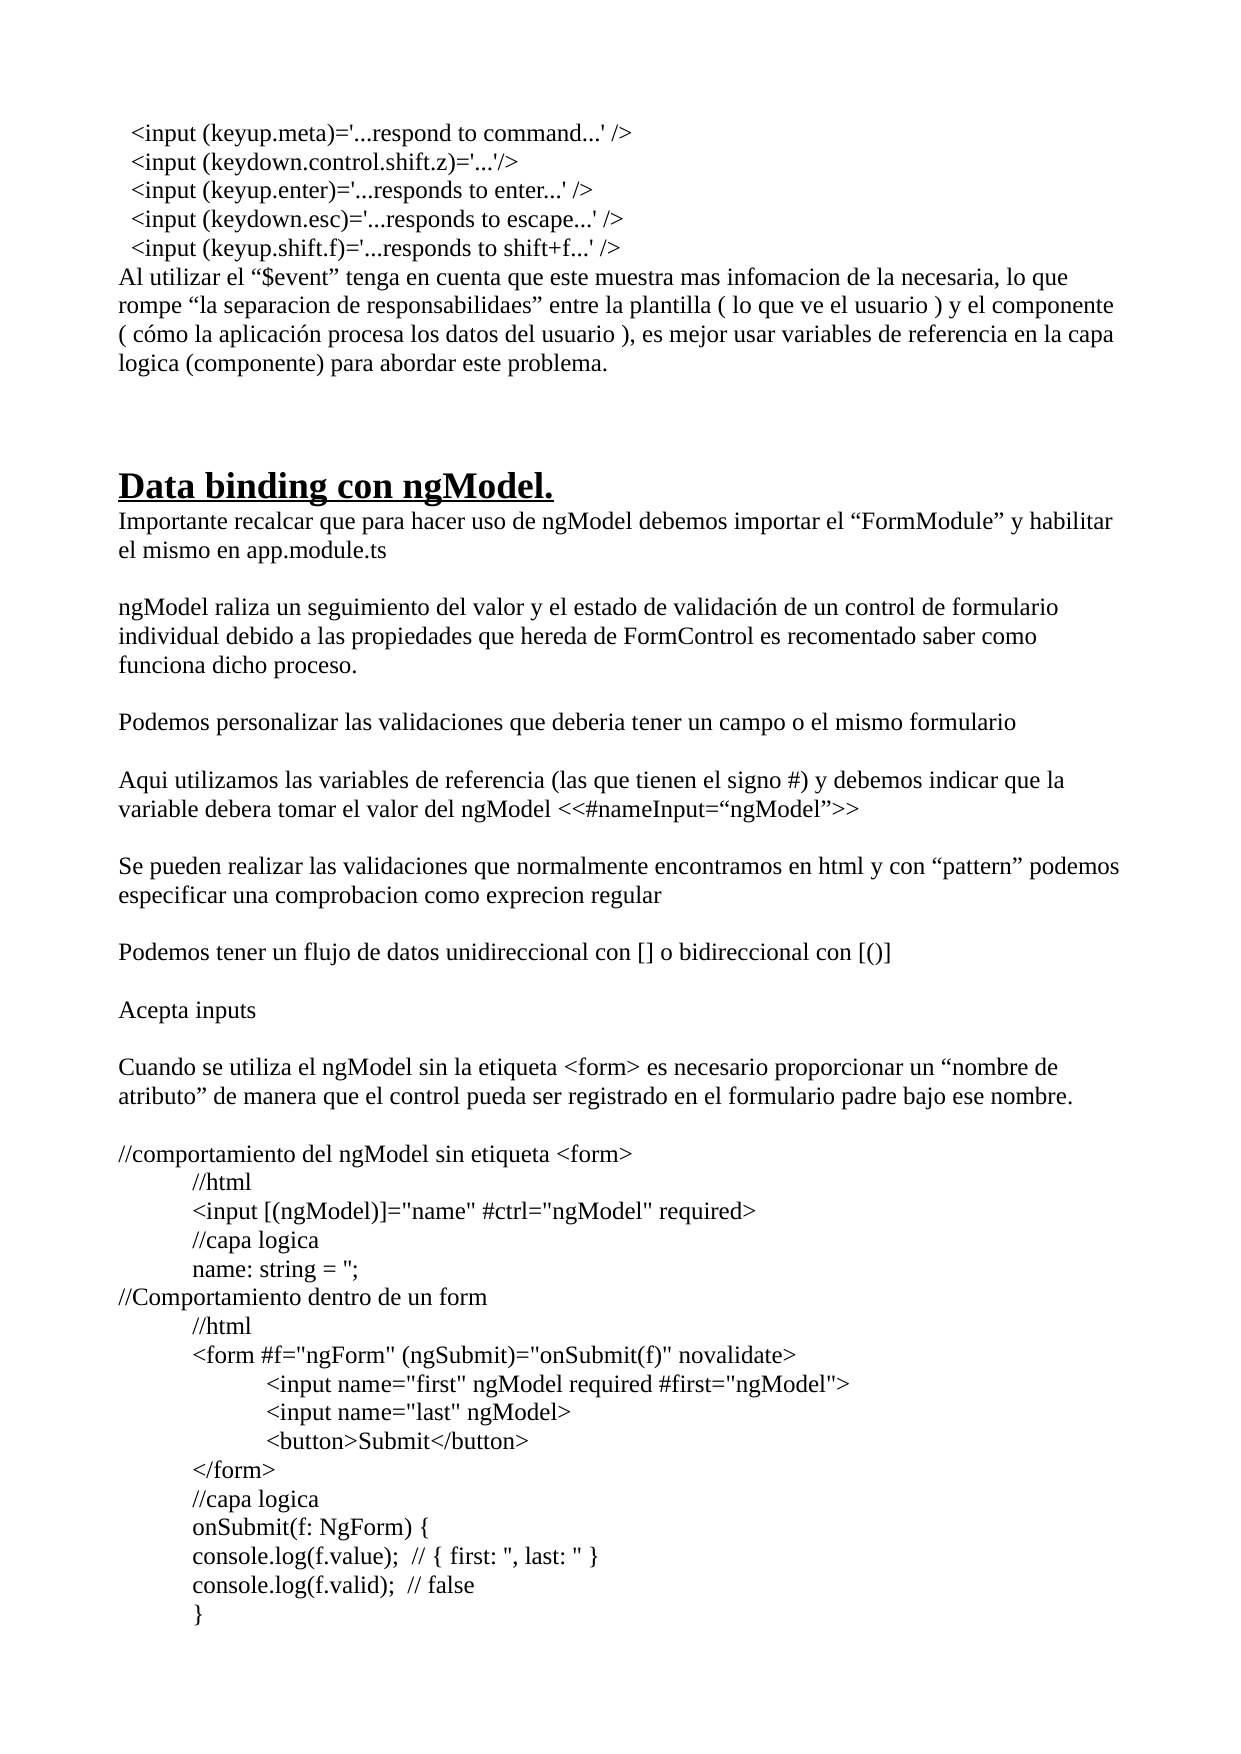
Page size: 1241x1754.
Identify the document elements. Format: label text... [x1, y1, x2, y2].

text <input name="last" ngModel> [118, 1397, 1122, 1426]
text Al utilizar el “$event” tenga en cuenta que este muestra mas infomacion de la necesaria, lo que rompe “la separacion de responsabilidaes” entre la plantilla ( lo que ve el usuario ) y el componente ( cómo la aplicación procesa los datos del usuario ), es mejor usar variables de referencia en la capa logica (componente) para abordar este problema. [118, 262, 1122, 377]
text ngModel raliza un seguimiento del valor y el estado de validación de un control de formulario individual debido a las propiedades que hereda de FormControl es recomentado saber como funciona dicho proceso. [118, 592, 1122, 679]
text console.log(f.valid); // false [118, 1570, 1122, 1599]
text //html [118, 1311, 1122, 1340]
text Data binding con ngModel. [118, 463, 1122, 506]
text //html [118, 1167, 1122, 1196]
text Cuando se utiliza el ngModel sin la etiqueta <form> es necesario proporcionar un “nombre de atributo” de manera que el control pueda ser registrado en el formulario padre bajo ese nombre. [118, 1052, 1122, 1110]
text } [118, 1599, 1122, 1627]
text <input (keydown.control.shift.z)='...'/> [118, 147, 1122, 176]
text Se pueden realizar las validaciones que normalmente encontramos en html y con “pattern” podemos especificar una comprobacion como exprecion regular [118, 851, 1122, 909]
text Importante recalcar que para hacer uso de ngModel debemos importar el “FormModule” y habilitar el mismo en app.module.ts [118, 506, 1122, 564]
text <input name="first" ngModel required #first="ngModel"> [118, 1369, 1122, 1397]
text <input [(ngModel)]="name" #ctrl="ngModel" required> [118, 1196, 1122, 1225]
text Acepta inputs [118, 995, 1122, 1024]
text <input (keyup.shift.f)='...responds to shift+f...' /> [118, 233, 1122, 262]
text //capa logica [118, 1225, 1122, 1254]
text onSubmit(f: NgForm) { [118, 1512, 1122, 1541]
text <input (keyup.meta)='...respond to command...' /> [118, 118, 1122, 147]
text Podemos personalizar las validaciones que deberia tener un campo o el mismo formulario [118, 707, 1122, 736]
text //Comportamiento dentro de un form [118, 1282, 1122, 1311]
text </form> [118, 1455, 1122, 1484]
text //comportamiento del ngModel sin etiqueta <form> [118, 1139, 1122, 1167]
text <input (keyup.enter)='...responds to enter...' /> [118, 176, 1122, 204]
text Aqui utilizamos las variables de referencia (las que tienen el signo #) y debemos indicar que la variable debera tomar el valor del ngModel <<#nameInput=“ngModel”>> [118, 765, 1122, 822]
text <form #f="ngForm" (ngSubmit)="onSubmit(f)" novalidate> [118, 1340, 1122, 1369]
text <button>Submit</button> [118, 1426, 1122, 1455]
text Podemos tener un flujo de datos unidireccional con [] o bidireccional con [()] [118, 937, 1122, 966]
text console.log(f.value); // { first: '', last: '' } [118, 1541, 1122, 1570]
text name: string = ''; [118, 1254, 1122, 1282]
text //capa logica [118, 1484, 1122, 1512]
text <input (keydown.esc)='...responds to escape...' /> [118, 204, 1122, 233]
